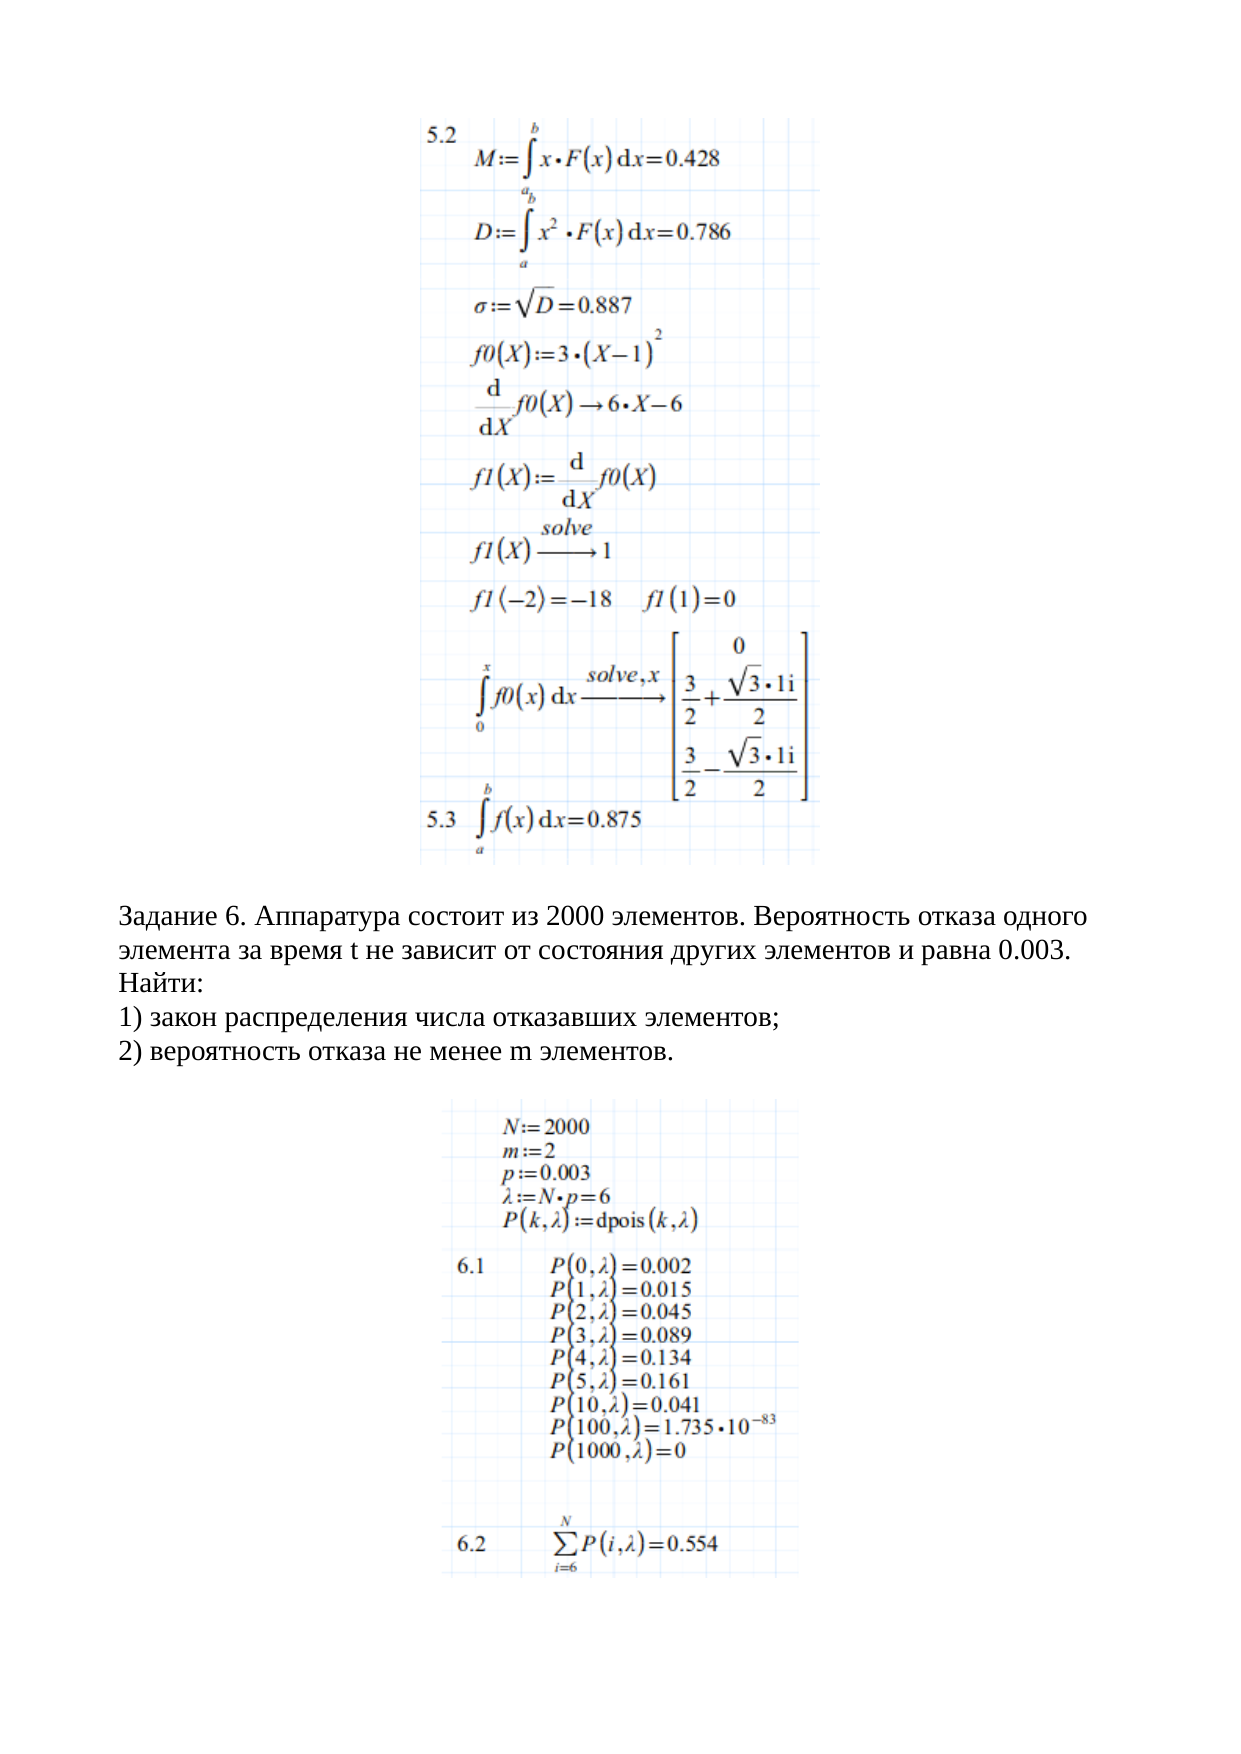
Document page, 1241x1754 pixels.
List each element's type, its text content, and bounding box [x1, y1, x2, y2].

picture [441, 1099, 799, 1578]
text 2) вероятность отказа не менее m элементов. [118, 1033, 1122, 1066]
text 1) закон распределения числа отказавших элементов; [118, 999, 1122, 1033]
text Задание 6. Аппаратура состоит из 2000 элементов. Вероятность отказа одного элемента за время t не зависит от состояния других элементов и равна 0.003. Найти: [118, 898, 1122, 999]
picture [420, 118, 820, 865]
